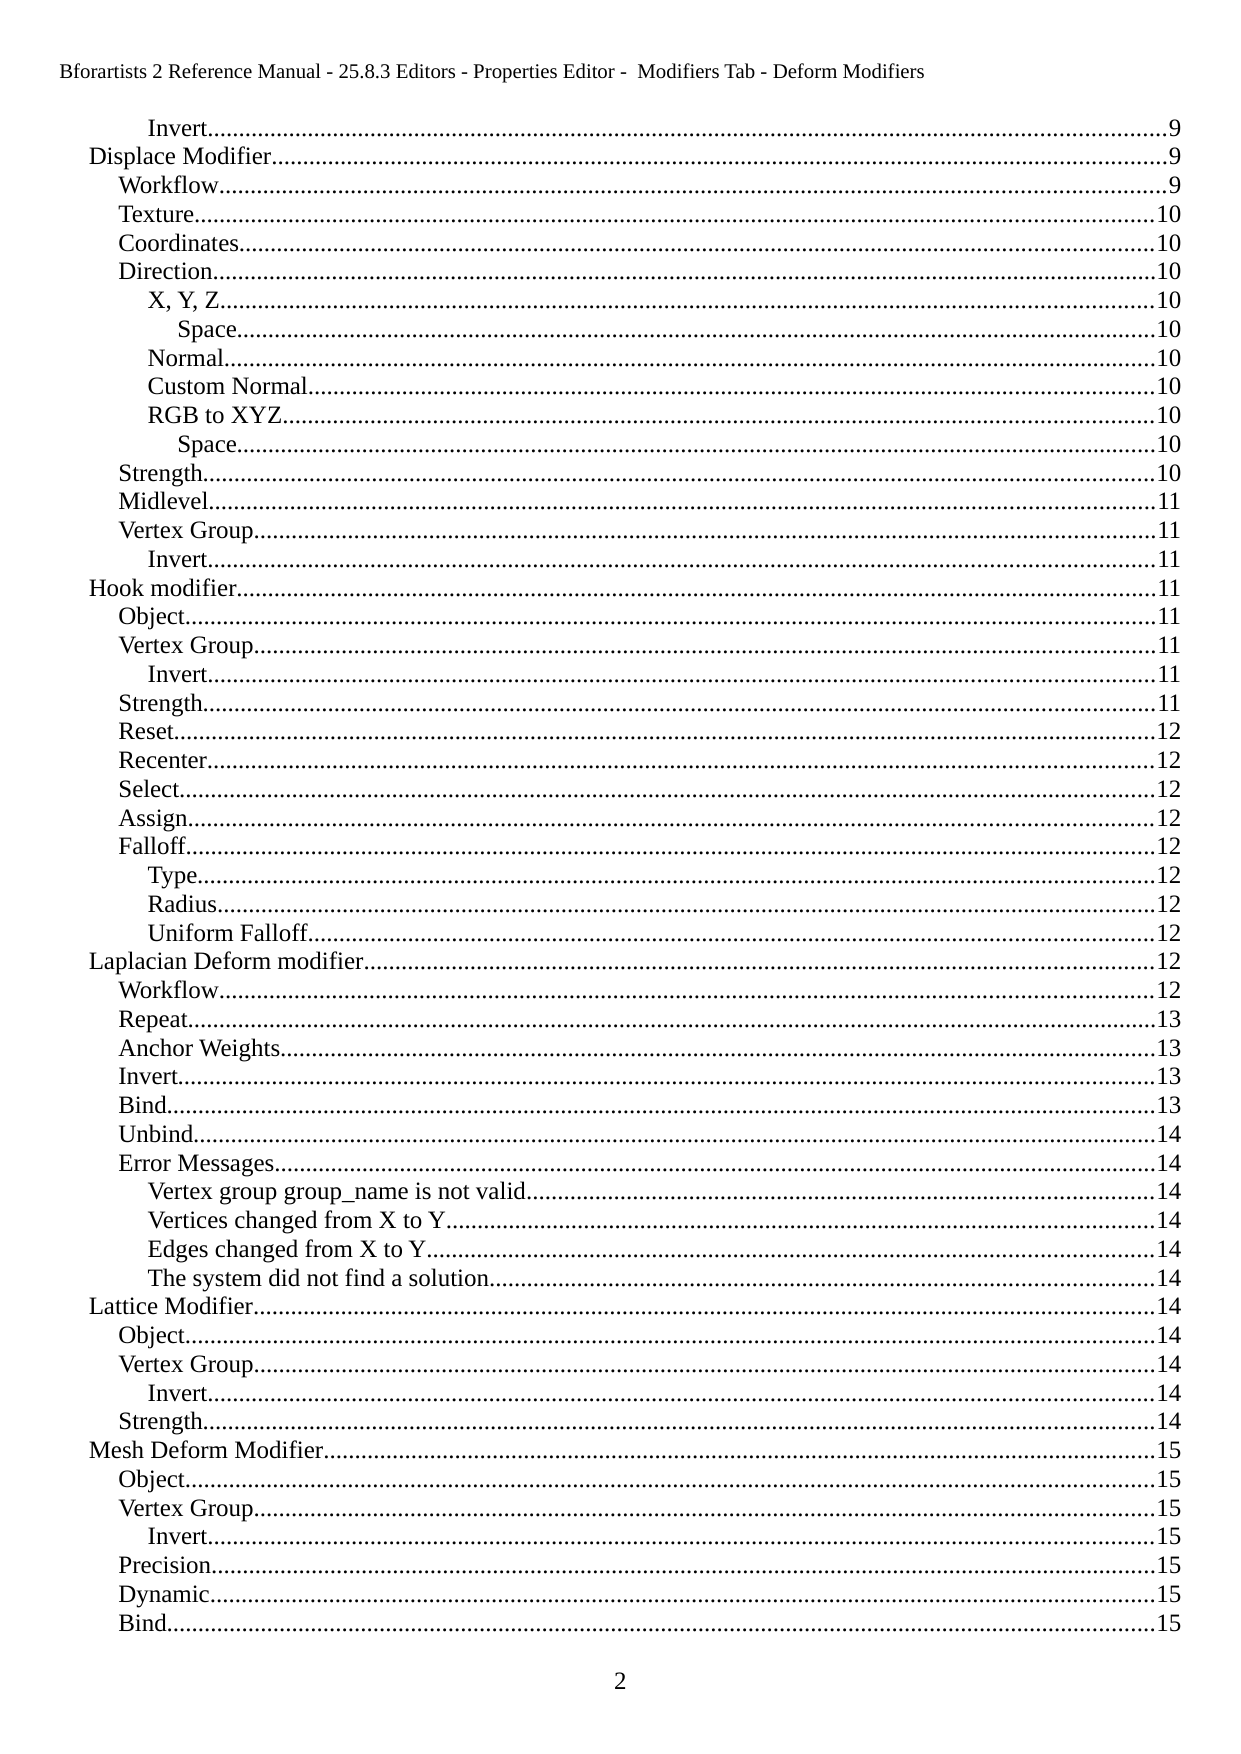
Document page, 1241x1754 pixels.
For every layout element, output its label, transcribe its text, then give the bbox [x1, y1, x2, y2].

text Vertex Group 11 [118, 515, 1181, 544]
text Mesh Deform Modifier 15 [88, 1435, 1181, 1464]
text Space 10 [177, 314, 1181, 343]
text Invert 11 [147, 544, 1181, 573]
text Vertex Group 11 [118, 630, 1181, 659]
text Normal 10 [147, 343, 1181, 371]
text Object 14 [118, 1320, 1181, 1349]
text Radius 12 [147, 889, 1181, 918]
text X, Y, Z 10 [147, 285, 1181, 314]
text Bind 15 [118, 1608, 1181, 1636]
text Anchor Weights 13 [118, 1033, 1181, 1061]
text Repeat 13 [118, 1004, 1181, 1033]
text Strength 14 [118, 1406, 1181, 1435]
text Texture 10 [118, 199, 1181, 228]
text Strength 10 [118, 458, 1181, 486]
text Custom Normal 10 [147, 371, 1181, 400]
text Lattice Modifier 14 [88, 1291, 1181, 1320]
text RGB to XYZ 10 [147, 400, 1181, 429]
text Type 12 [147, 860, 1181, 889]
text Error Messages 14 [118, 1148, 1181, 1176]
text Laplacian Deform modifier 12 [88, 946, 1181, 975]
text Invert 14 [147, 1378, 1181, 1406]
text Invert 9 [147, 113, 1181, 141]
text Space 10 [177, 429, 1181, 458]
text Strength 11 [118, 688, 1181, 716]
text Displace Modifier 9 [88, 141, 1181, 170]
text Bind 13 [118, 1090, 1181, 1119]
text Unbind 14 [118, 1119, 1181, 1148]
text Invert 15 [147, 1521, 1181, 1550]
text Workflow 9 [118, 170, 1181, 199]
text Invert 13 [118, 1061, 1181, 1090]
text Hook modifier 11 [88, 573, 1181, 601]
text Midlevel 11 [118, 486, 1181, 515]
text Edges changed from X to Y 14 [147, 1234, 1181, 1263]
text Precision 15 [118, 1550, 1181, 1579]
text Falloff 12 [118, 831, 1181, 860]
text Reset 12 [118, 716, 1181, 745]
text Invert 11 [147, 659, 1181, 688]
text Vertices changed from X to Y 14 [147, 1205, 1181, 1234]
text Object 11 [118, 601, 1181, 630]
text Select 12 [118, 774, 1181, 803]
text Assign 12 [118, 803, 1181, 831]
text Dynamic 15 [118, 1579, 1181, 1608]
text Recenter 12 [118, 745, 1181, 774]
text Vertex group group_name is not valid 14 [147, 1176, 1181, 1205]
text Uniform Falloff 12 [147, 918, 1181, 946]
text Vertex Group 15 [118, 1493, 1181, 1521]
text Direction 10 [118, 256, 1181, 285]
text Object 15 [118, 1464, 1181, 1493]
text The system did not find a solution 14 [147, 1263, 1181, 1291]
text Coordinates 10 [118, 228, 1181, 256]
text Workflow 12 [118, 975, 1181, 1004]
text Vertex Group 14 [118, 1349, 1181, 1378]
